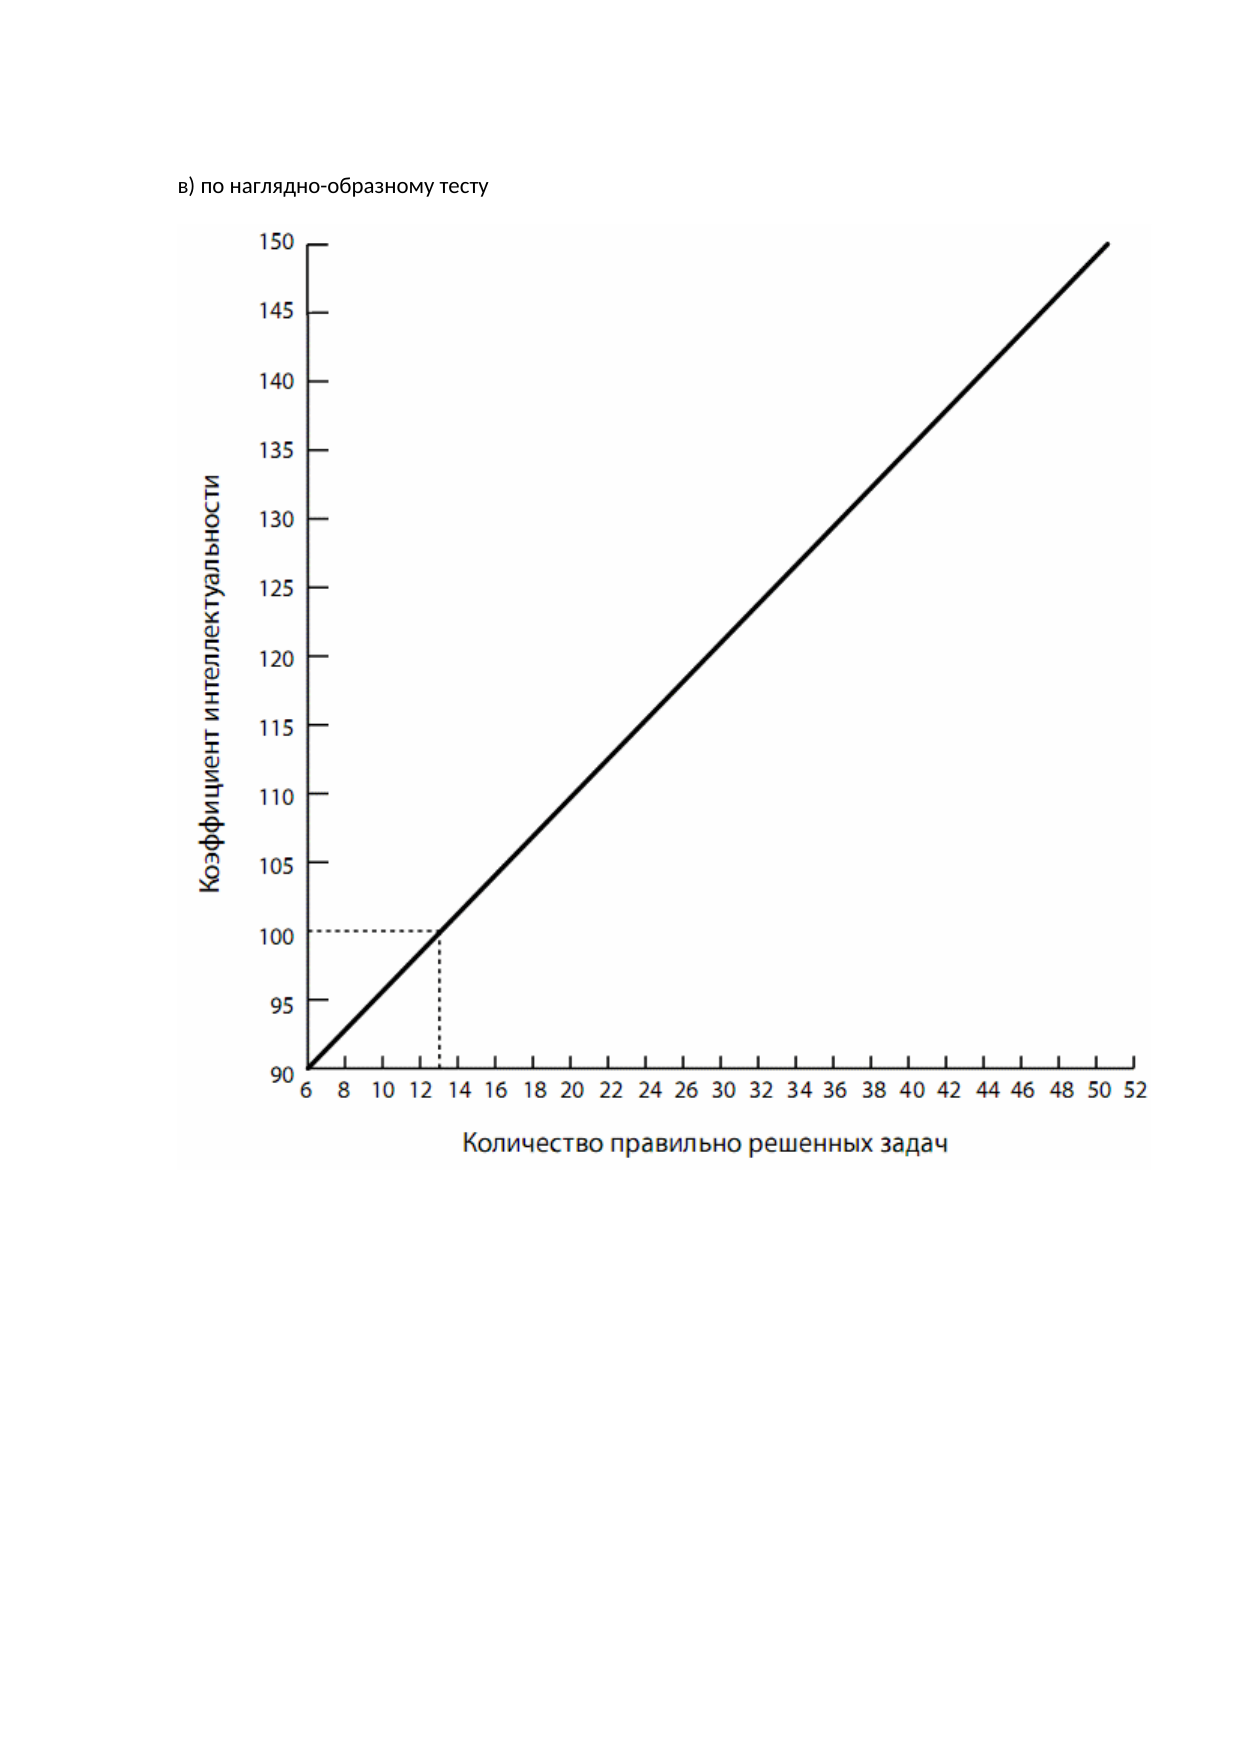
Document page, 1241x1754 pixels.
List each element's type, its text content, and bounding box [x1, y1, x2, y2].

text в) по наглядно-образному тесту [177, 171, 1152, 199]
picture [177, 224, 1152, 1170]
